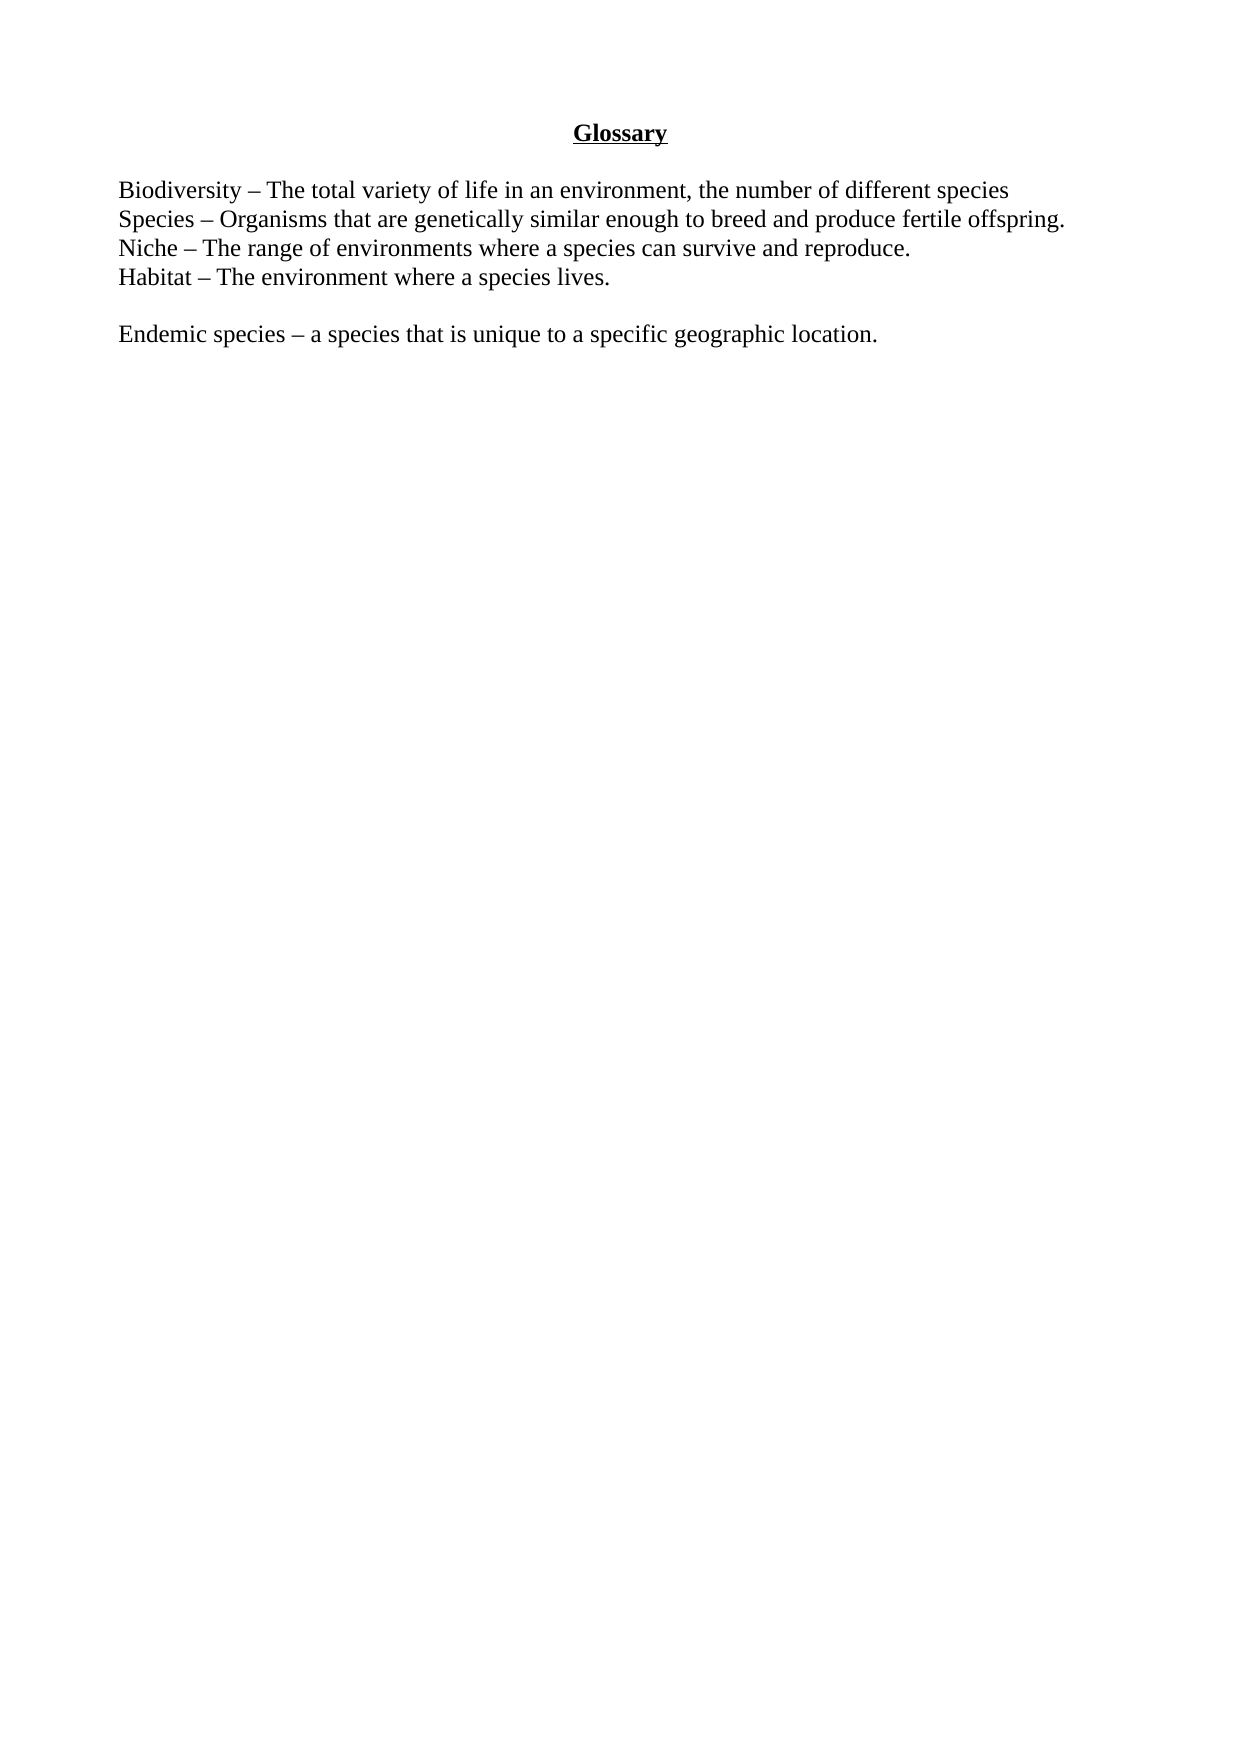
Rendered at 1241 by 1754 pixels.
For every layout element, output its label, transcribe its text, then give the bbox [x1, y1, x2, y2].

text Habitat – The environment where a species lives. [118, 262, 1122, 291]
text Niche – The range of environments where a species can survive and reproduce. [118, 233, 1122, 262]
text Endemic species – a species that is unique to a specific geographic location. [118, 319, 1122, 348]
text Glossary [118, 118, 1122, 147]
text Biodiversity – The total variety of life in an environment, the number of different species [118, 176, 1122, 204]
text Species – Organisms that are genetically similar enough to breed and produce fertile offspring. [118, 204, 1122, 233]
